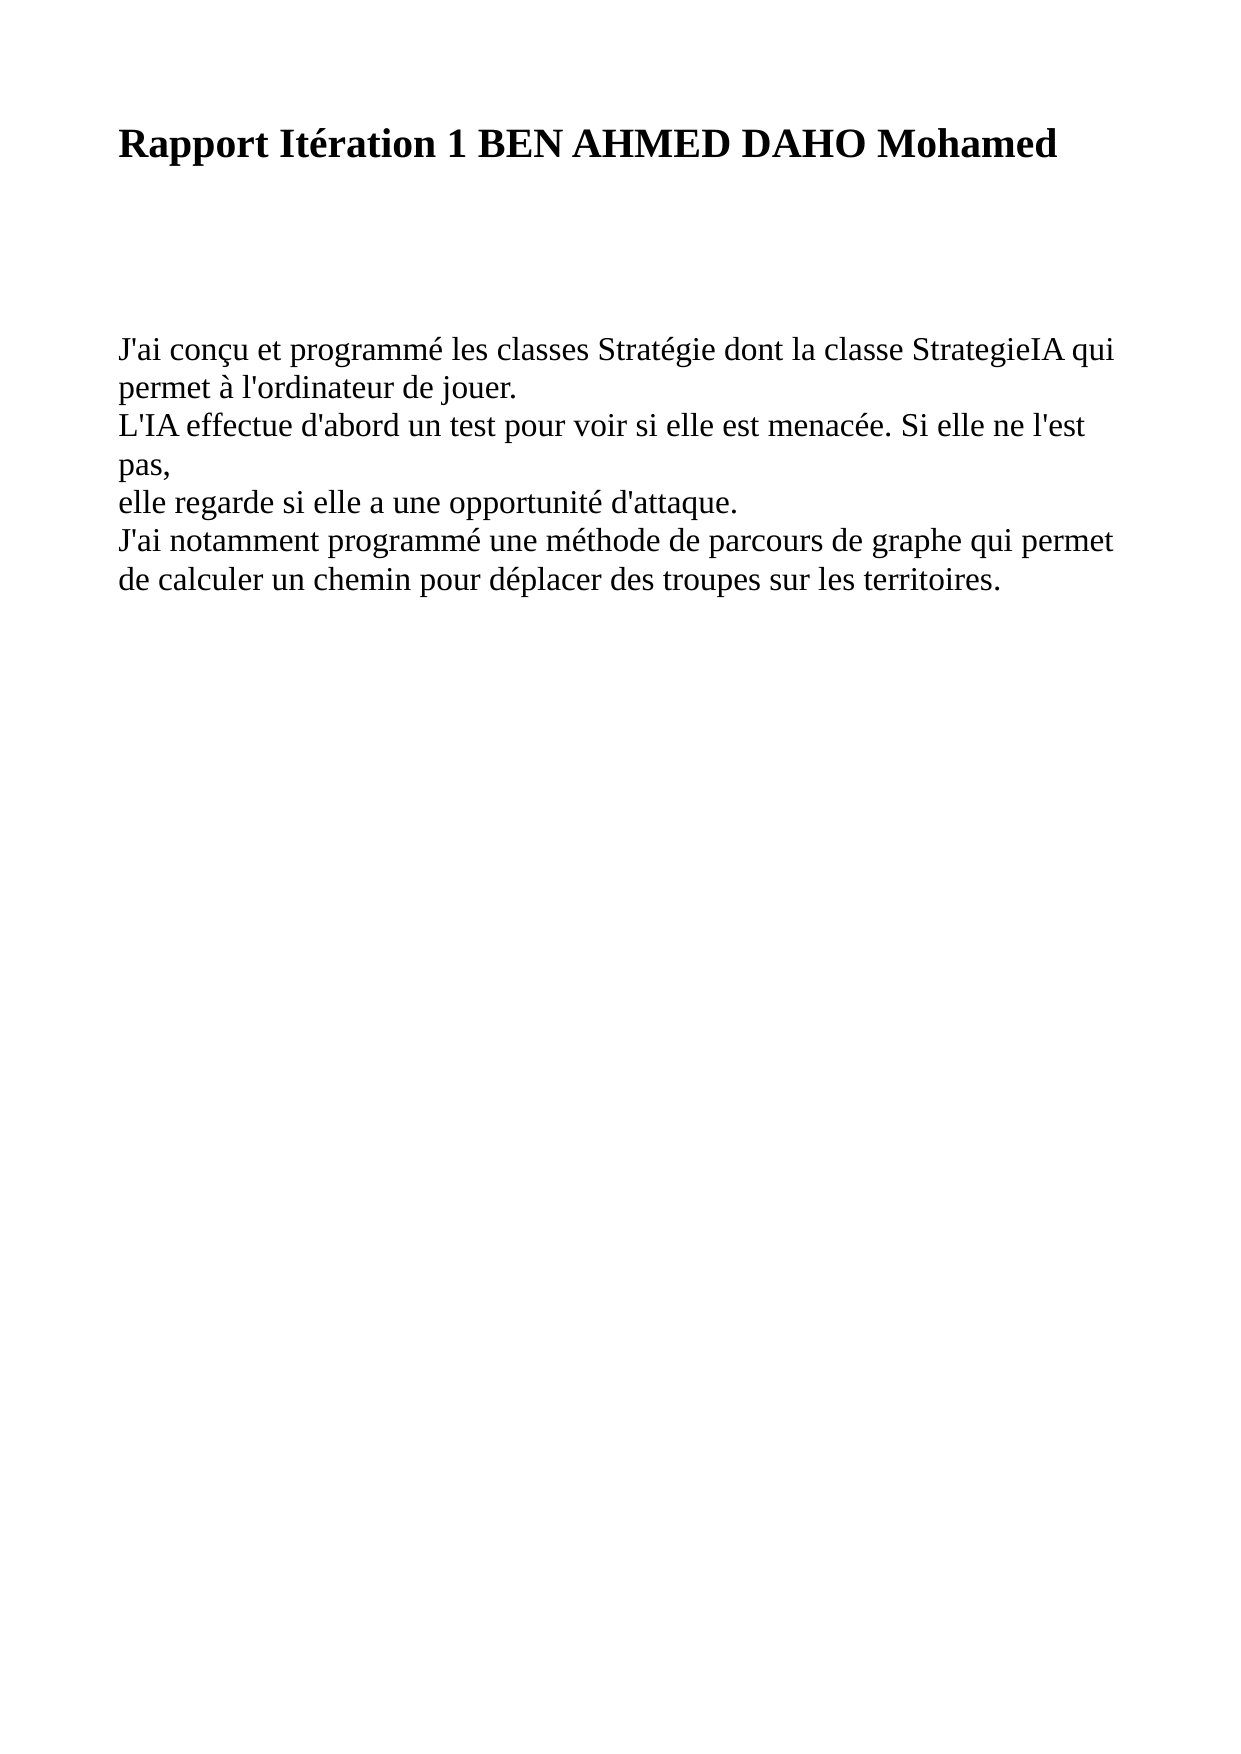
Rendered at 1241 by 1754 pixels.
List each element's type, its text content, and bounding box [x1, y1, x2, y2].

text J'ai notamment programmé une méthode de parcours de graphe qui permet de calculer un chemin pour déplacer des troupes sur les territoires. [118, 521, 1122, 597]
text elle regarde si elle a une opportunité d'attaque. [118, 482, 1122, 521]
text Rapport Itération 1 BEN AHMED DAHO Mohamed [118, 118, 1122, 166]
text J'ai conçu et programmé les classes Stratégie dont la classe StrategieIA qui permet à l'ordinateur de jouer. [118, 329, 1122, 406]
text L'IA effectue d'abord un test pour voir si elle est menacée. Si elle ne l'est pas, [118, 406, 1122, 482]
